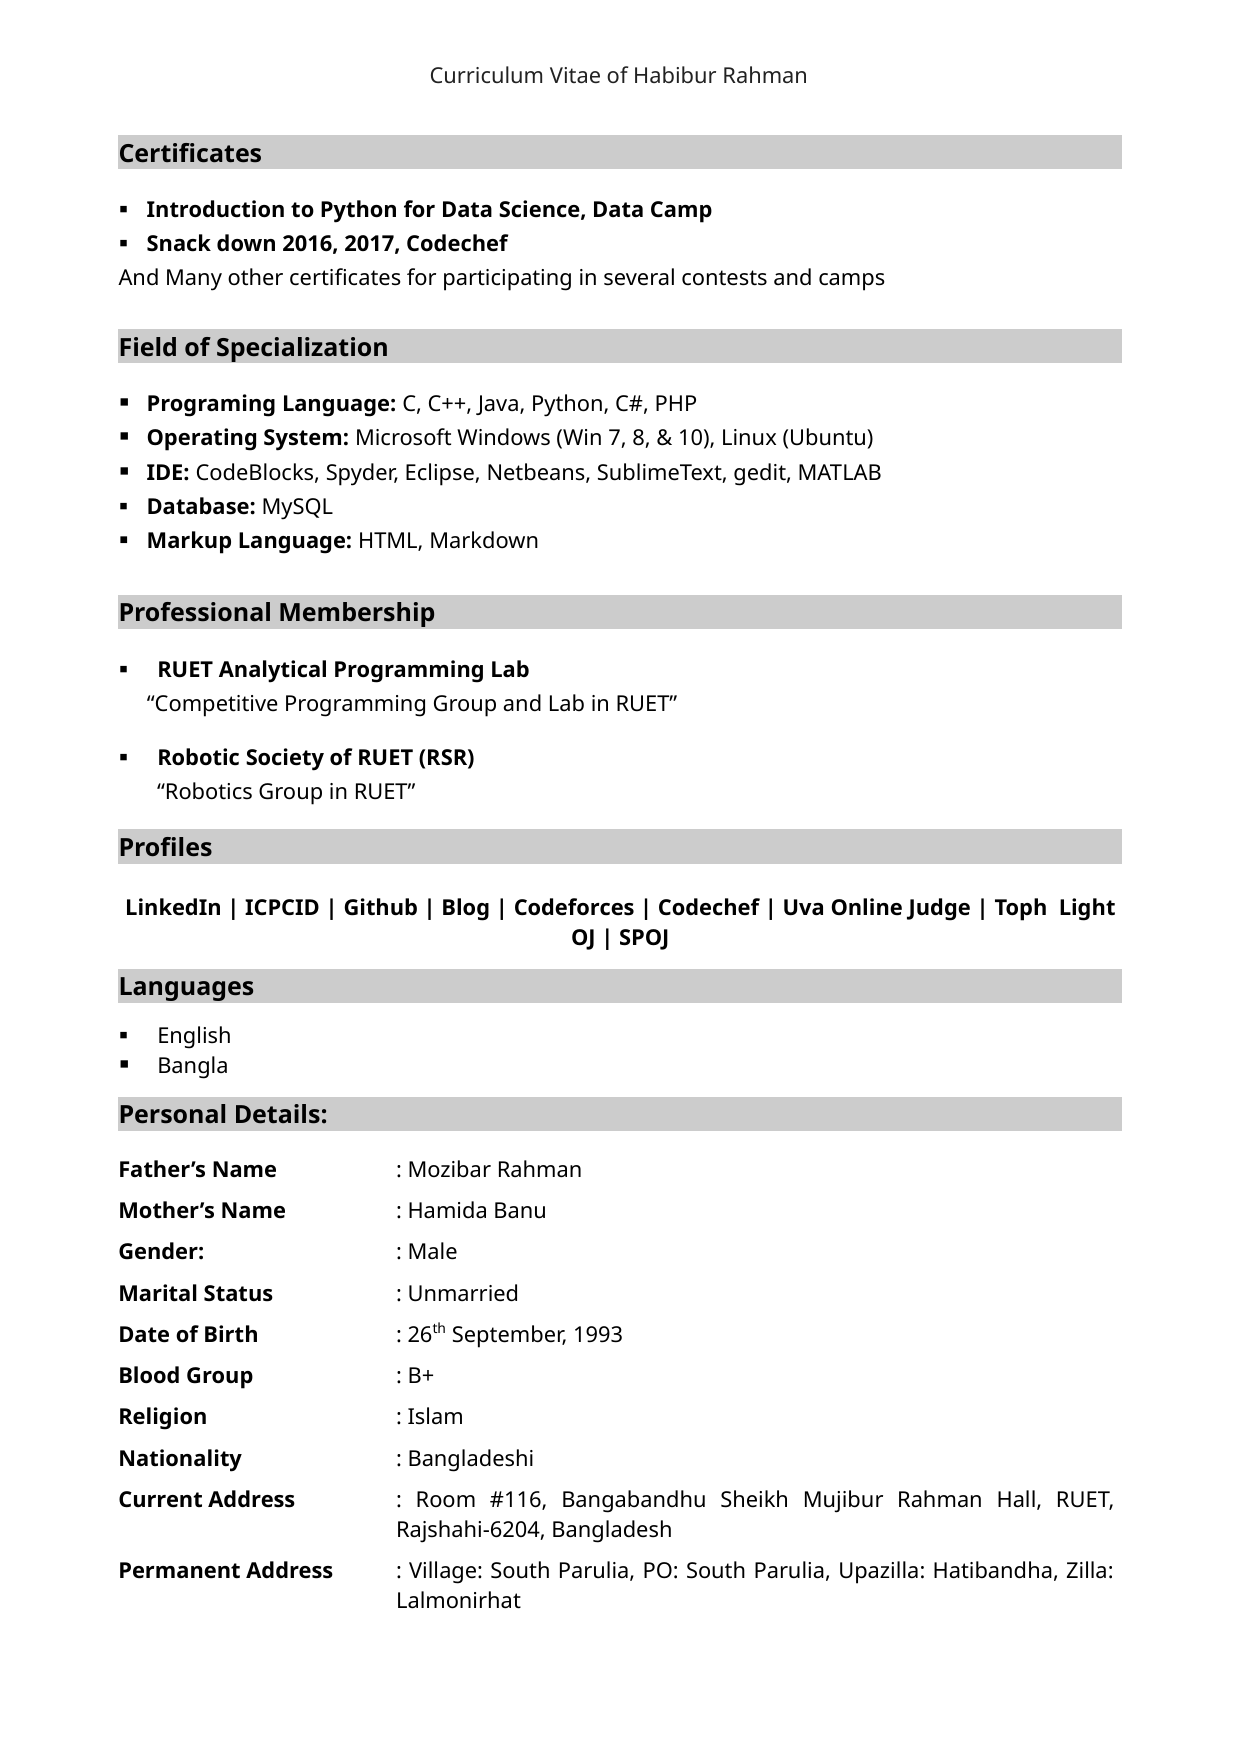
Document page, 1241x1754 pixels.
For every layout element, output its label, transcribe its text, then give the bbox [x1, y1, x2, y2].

list Introduction to Python for Data Science, Data Camp [118, 194, 1122, 224]
text “Robotics Group in RUET” [118, 776, 1122, 806]
list And Many other certificates for participating in several contests and camps [118, 262, 1122, 292]
text Personal Details: [118, 1097, 1122, 1131]
table_cell : Bangladeshi [390, 1437, 1121, 1478]
list Programing Language: C, C++, Java, Python, C#, PHP [118, 388, 1122, 418]
list RUET Analytical Programming Lab [118, 654, 1122, 683]
table_cell : Room #116, Bangabandhu Sheikh Mujibur Rahman Hall, RUET, Rajshahi-6204, Bangladesh [390, 1478, 1121, 1549]
list Database: MySQL [118, 491, 1122, 521]
table_cell : Unmarried [390, 1272, 1121, 1313]
list Markup Language: HTML, Markdown [118, 525, 1122, 555]
text Professional Membership [118, 595, 1122, 629]
table_cell : Village: South Parulia, PO: South Parulia, Upazilla: Hatibandha, Zilla: Lalmonirhat [390, 1549, 1121, 1620]
table_cell : Islam [390, 1396, 1121, 1437]
list “Competitive Programming Group and Lab in RUET” [118, 688, 1122, 718]
text LinkedIn | ICPCID | Github | Blog | Codeforces | Codechef | Uva Online Judge | Toph Light OJ | SPOJ [118, 892, 1122, 952]
table_cell : Male [390, 1231, 1121, 1272]
text Profiles [118, 829, 1122, 864]
table_cell Marital Status [118, 1272, 390, 1313]
table_cell Blood Group [118, 1354, 390, 1396]
table_cell Date of Birth [118, 1313, 390, 1354]
table_cell Mother’s Name [118, 1189, 390, 1231]
table_header : Mozibar Rahman [390, 1148, 1121, 1189]
list IDE: CodeBlocks, Spyder, Eclipse, Netbeans, SublimeText, gedit, MATLAB [118, 457, 1122, 486]
text Languages [118, 969, 1122, 1003]
table_cell Current Address [118, 1478, 390, 1549]
table_header Father’s Name [118, 1148, 390, 1189]
table_cell : B+ [390, 1354, 1121, 1396]
table_cell Gender: [118, 1231, 390, 1272]
list Bangla [118, 1050, 1122, 1080]
list Operating System: Microsoft Windows (Win 7, 8, & 10), Linux (Ubuntu) [118, 422, 1122, 452]
text Certificates [118, 135, 1122, 169]
table_cell Nationality [118, 1437, 390, 1478]
list Robotic Society of RUET (RSR) [118, 742, 1122, 771]
text Field of Specialization [118, 329, 1122, 363]
table_cell : Hamida Banu [390, 1189, 1121, 1231]
list English [118, 1020, 1122, 1050]
table_cell Permanent Address [118, 1549, 390, 1620]
list Snack down 2016, 2017, Codechef [118, 228, 1122, 258]
table_cell : 26th September, 1993 [390, 1313, 1121, 1354]
table_cell Religion [118, 1396, 390, 1437]
